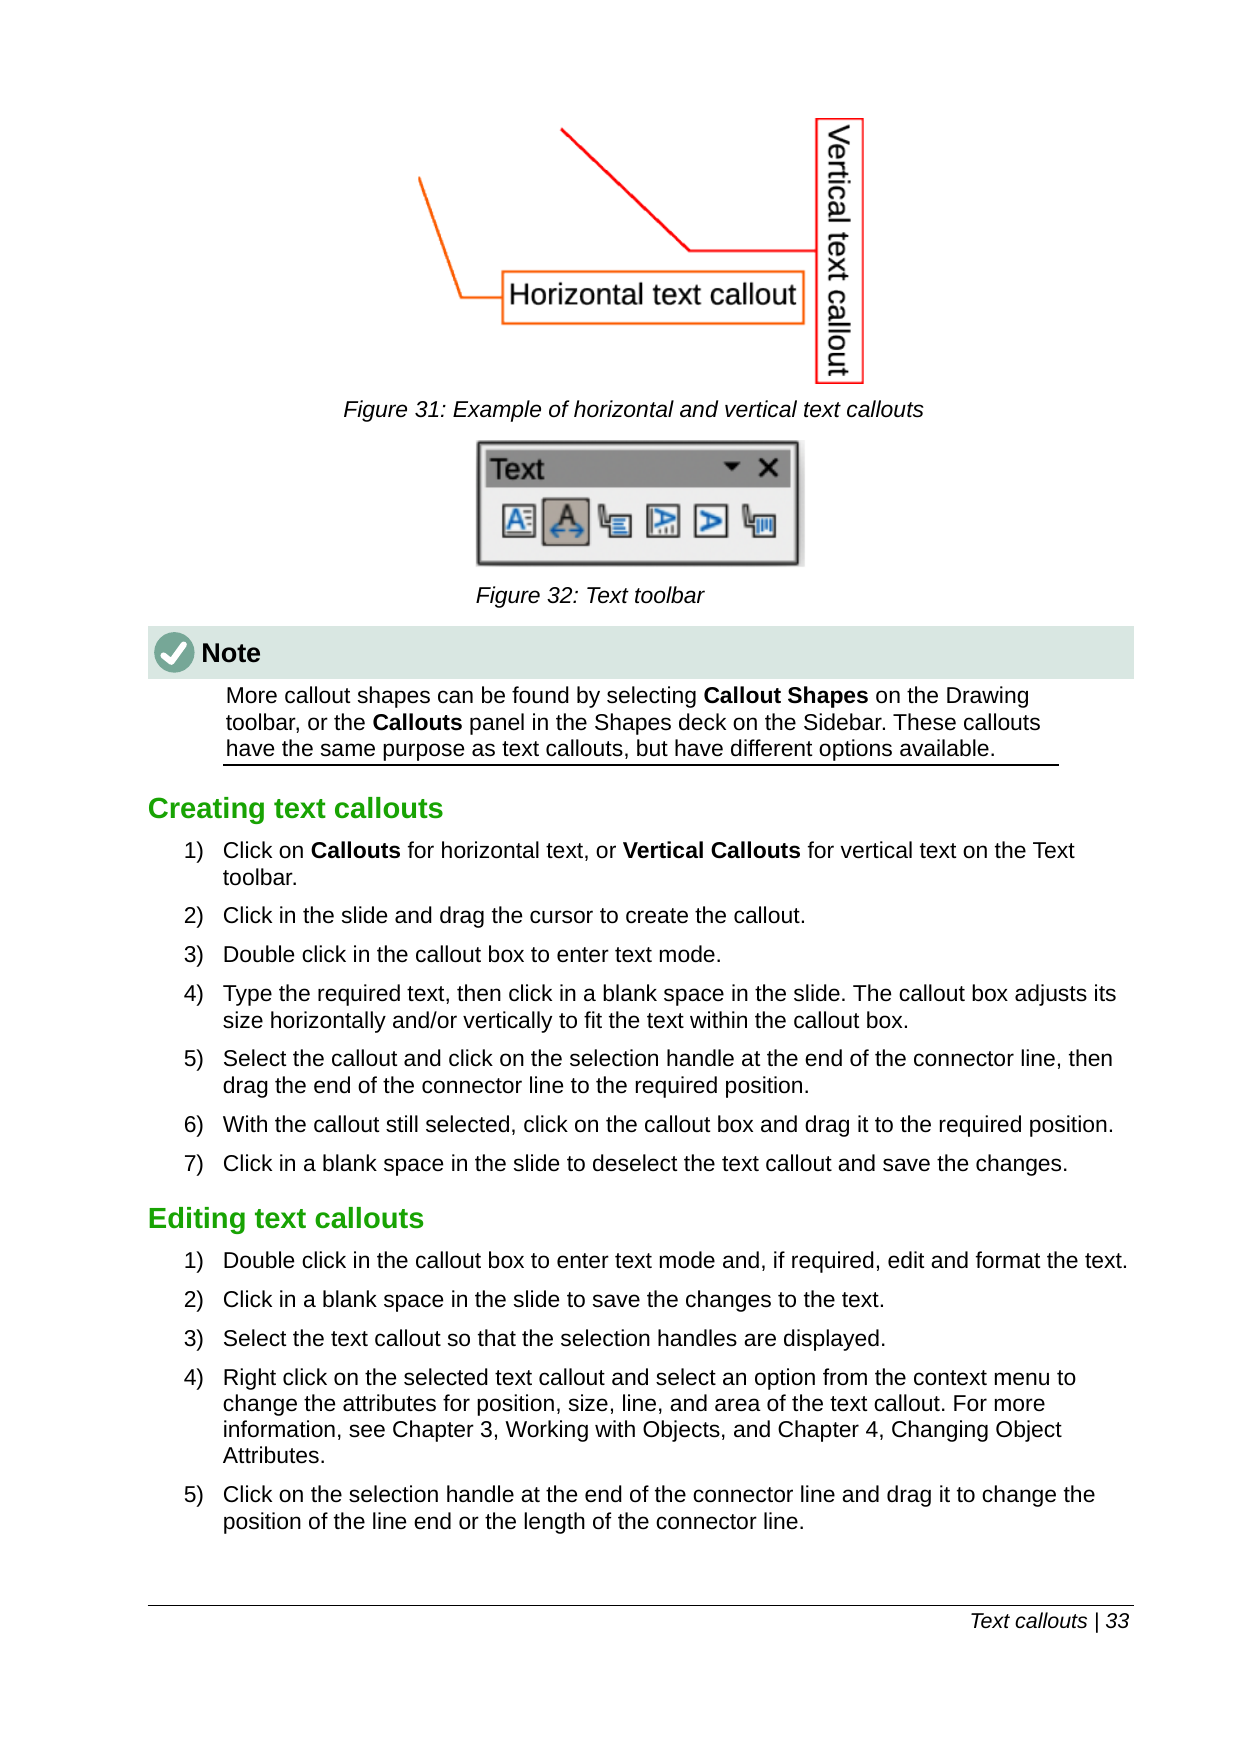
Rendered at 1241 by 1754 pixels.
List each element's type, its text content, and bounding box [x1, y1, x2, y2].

list Right click on the selected text callout and select an option from the context menu to change the attributes for position, size, line, and area of the text callout. For more information, see Chapter 3, Working with Objects, and Chapter 4, Changing Object Attributes. [204, 1363, 1134, 1469]
picture [475, 440, 807, 569]
list Double click in the callout box to enter text mode. [204, 941, 1134, 968]
text Figure 31: Example of horizontal and vertical text callouts [343, 396, 938, 423]
subtitle Creating text callouts [148, 791, 1134, 825]
list Click in a blank space in the slide to save the changes to the text. [204, 1286, 1134, 1312]
list Select the text callout so that the selection handles are displayed. [204, 1324, 1134, 1351]
subtitle Editing text callouts [148, 1201, 1134, 1234]
list Select the callout and click on the selection handle at the end of the connector line, then drag the end of the connector line to the required position. [204, 1045, 1134, 1098]
list With the callout still selected, click on the callout box and drag it to the required position. [204, 1111, 1134, 1137]
subtitle Note [148, 626, 1134, 679]
list Click on Callouts for horizontal text, or Vertical Callouts for vertical text on the Text toolbar. [204, 837, 1134, 890]
list Type the required text, then click in a blank space in the slide. The callout box adjusts its size horizontally and/or vertically to fit the text within the callout box. [204, 980, 1134, 1033]
list Click in a blank space in the slide to deselect the text callout and save the changes. [204, 1149, 1134, 1176]
list Click on the selection handle at the end of the connector line and drag it to change the position of the line end or the length of the connector line. [204, 1481, 1134, 1534]
text More callout shapes can be found by selecting Callout Shapes on the Drawing toolbar, or the Callouts panel in the Shapes deck on the Sidebar. These callouts have the same purpose as text callouts, but have different options available. [223, 679, 1059, 764]
list Click in the slide and drag the cursor to create the callout. [204, 902, 1134, 929]
text Figure 32: Text toolbar [476, 582, 806, 608]
list Double click in the callout box to enter text mode and, if required, edit and format the text. [204, 1247, 1134, 1273]
picture [418, 118, 864, 384]
